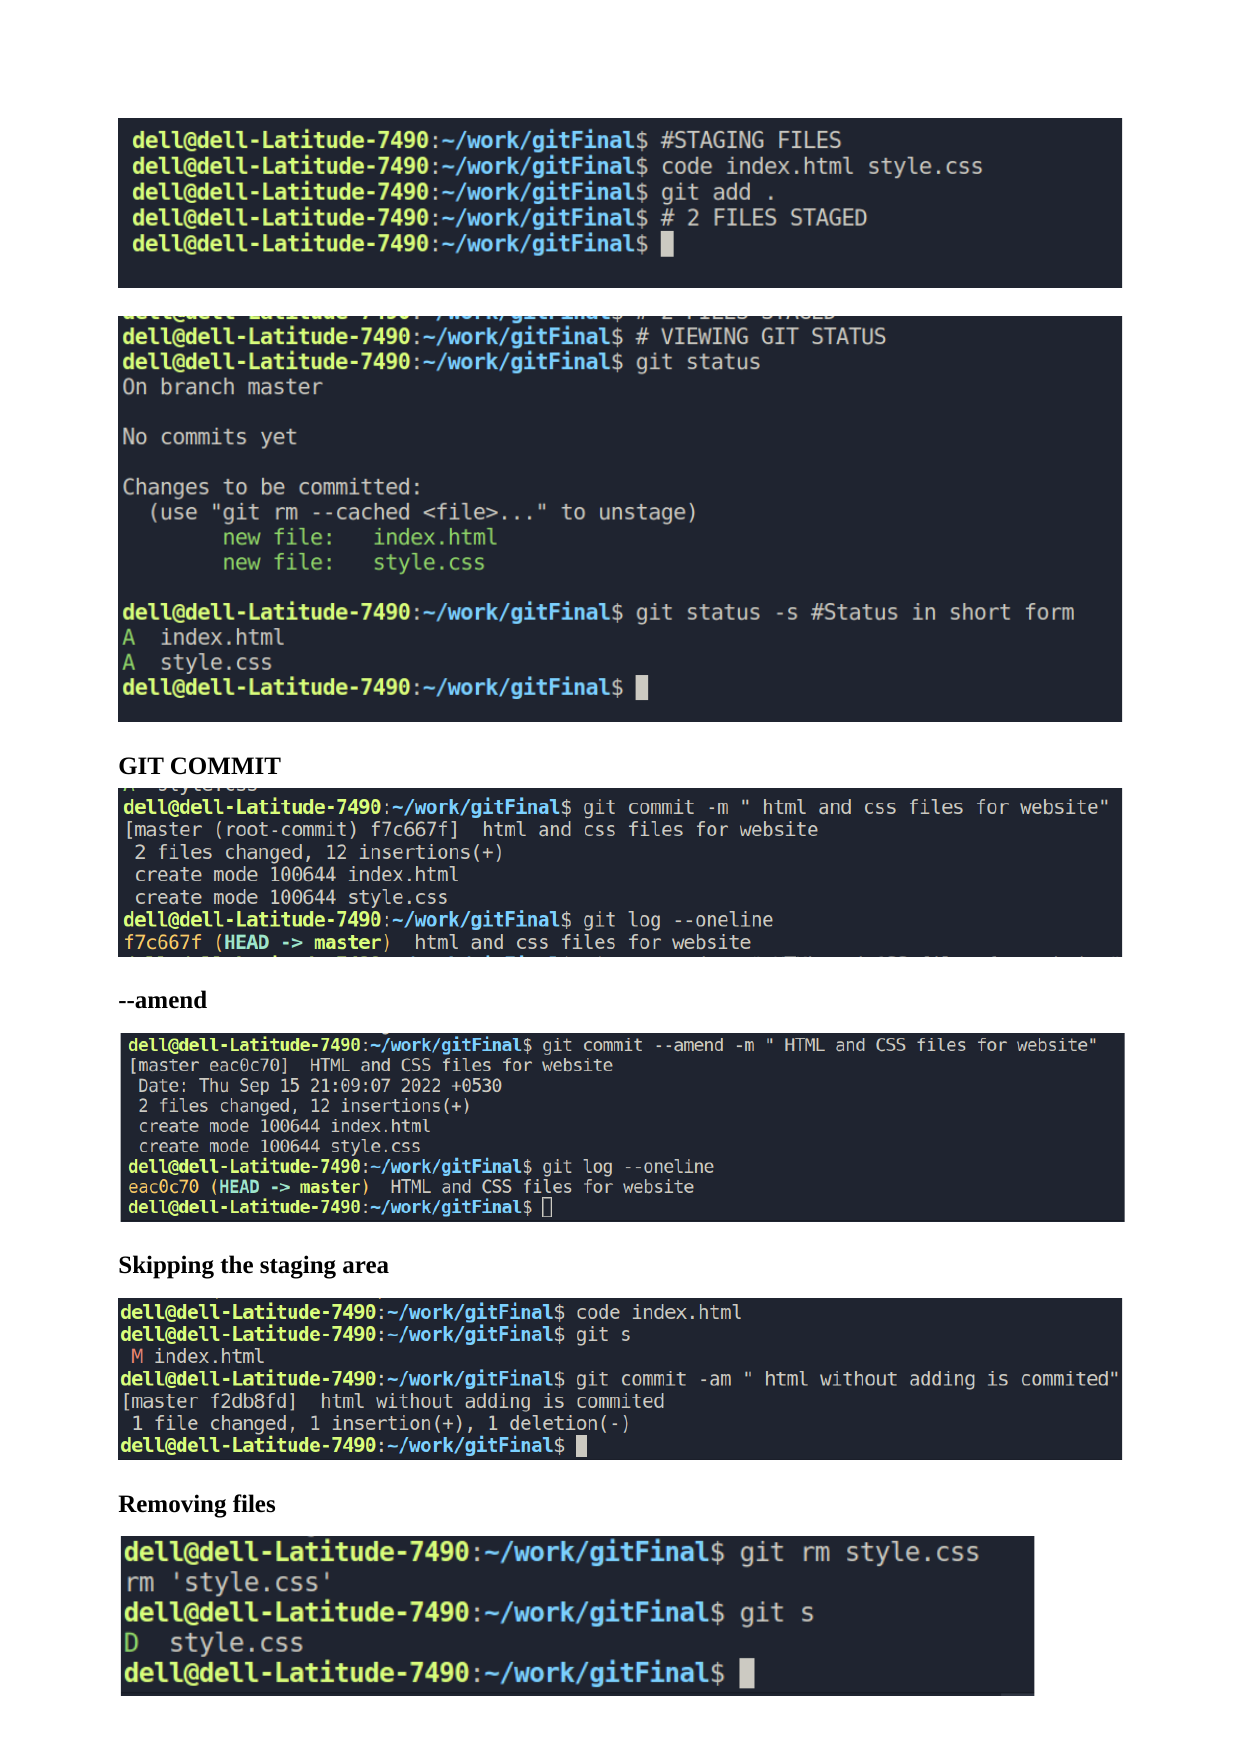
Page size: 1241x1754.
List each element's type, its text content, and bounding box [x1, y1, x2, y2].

picture [118, 316, 1123, 722]
text Removing files [118, 1489, 1122, 1517]
picture [120, 1536, 1035, 1696]
picture [120, 1033, 1125, 1222]
text Skipping the staging area [118, 1251, 1122, 1279]
text GIT COMMIT [118, 751, 1122, 779]
picture [118, 1298, 1123, 1460]
picture [118, 788, 1123, 957]
text --amend [118, 985, 1122, 1014]
picture [118, 118, 1123, 288]
